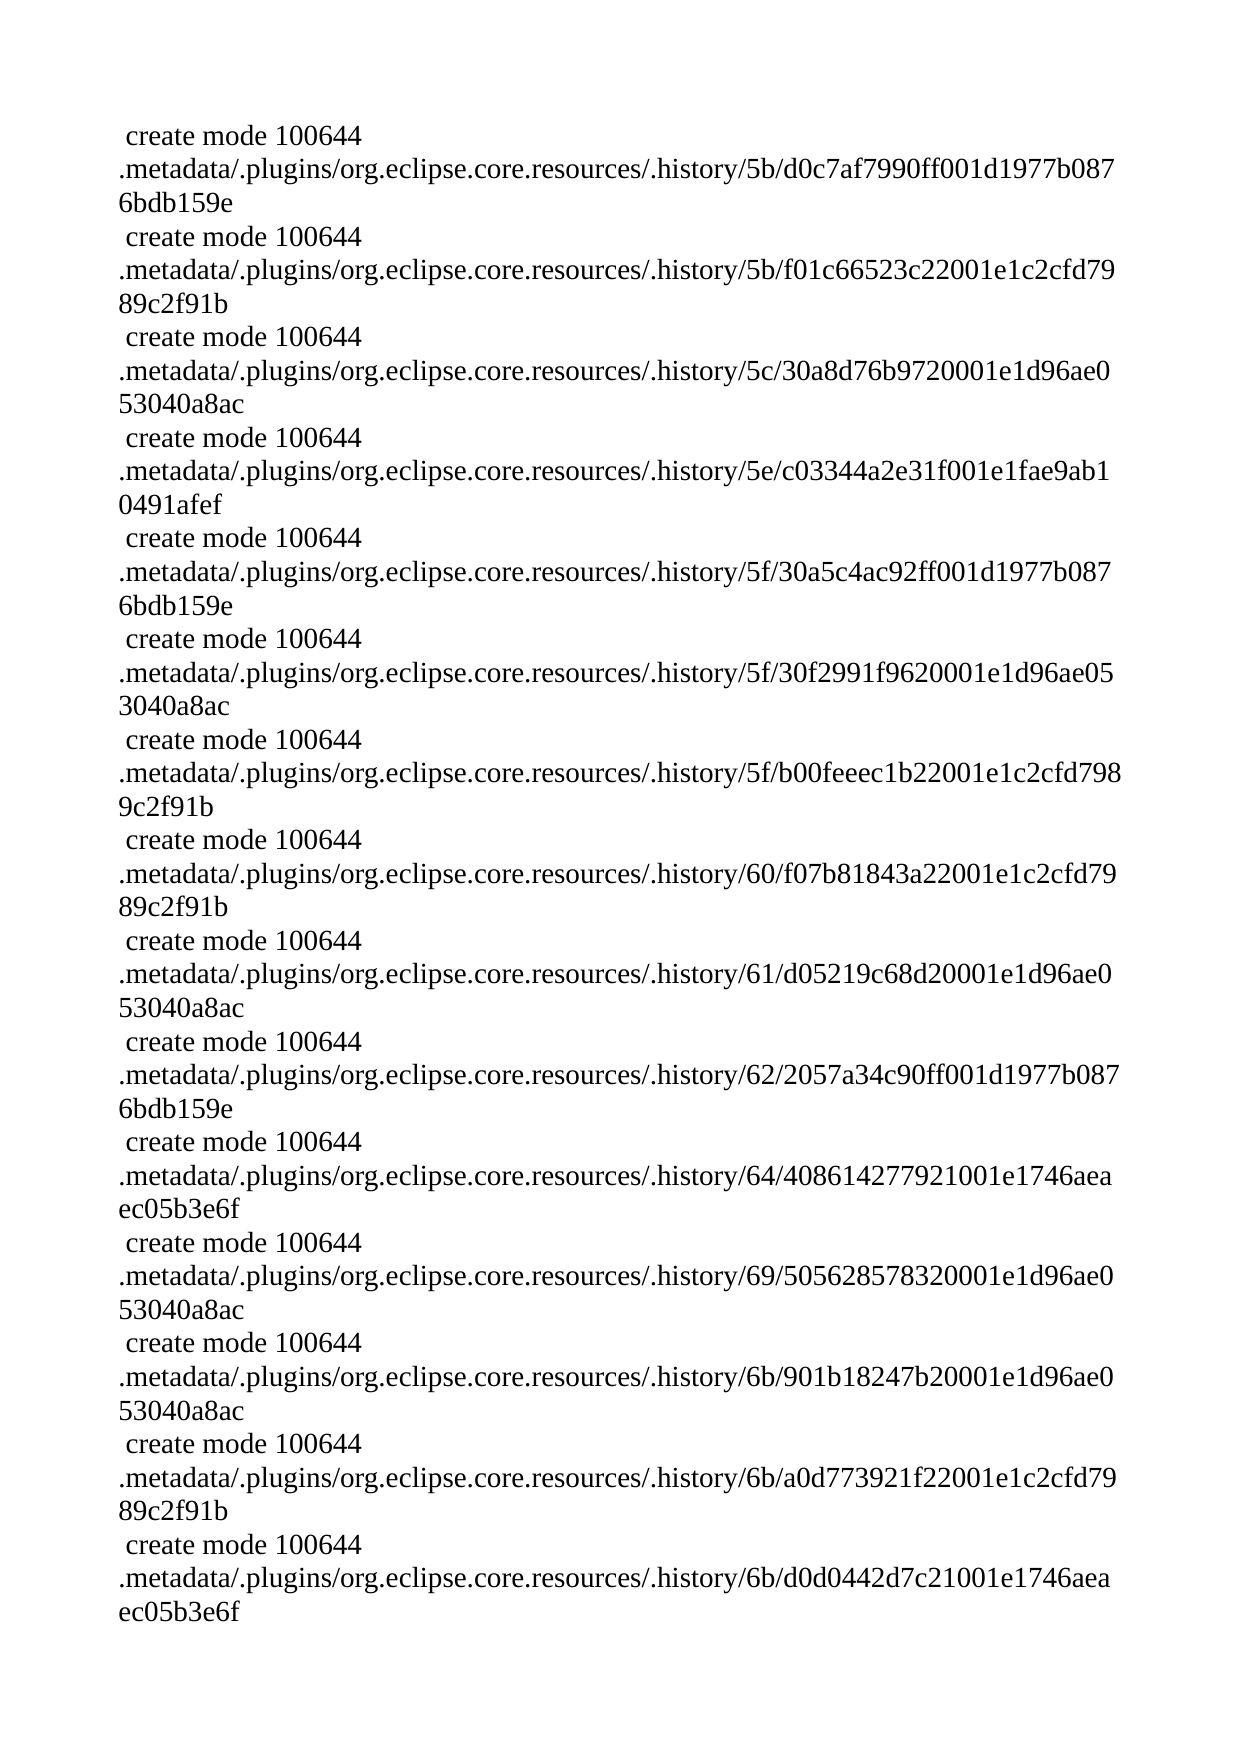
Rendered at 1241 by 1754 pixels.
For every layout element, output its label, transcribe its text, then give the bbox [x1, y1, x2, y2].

text create mode 100644 .metadata/.plugins/org.eclipse.core.resources/.history/5f/b00feeec1b22001e1c2cfd7989c2f91b [118, 722, 1122, 822]
text create mode 100644 .metadata/.plugins/org.eclipse.core.resources/.history/5b/f01c66523c22001e1c2cfd7989c2f91b [118, 219, 1122, 319]
text create mode 100644 .metadata/.plugins/org.eclipse.core.resources/.history/6b/a0d773921f22001e1c2cfd7989c2f91b [118, 1426, 1122, 1527]
text create mode 100644 .metadata/.plugins/org.eclipse.core.resources/.history/5f/30f2991f9620001e1d96ae053040a8ac [118, 621, 1122, 722]
text create mode 100644 .metadata/.plugins/org.eclipse.core.resources/.history/64/408614277921001e1746aeaec05b3e6f [118, 1124, 1122, 1225]
text create mode 100644 .metadata/.plugins/org.eclipse.core.resources/.history/6b/901b18247b20001e1d96ae053040a8ac [118, 1326, 1122, 1426]
text create mode 100644 .metadata/.plugins/org.eclipse.core.resources/.history/60/f07b81843a22001e1c2cfd7989c2f91b [118, 822, 1122, 923]
text create mode 100644 .metadata/.plugins/org.eclipse.core.resources/.history/6b/d0d0442d7c21001e1746aeaec05b3e6f [118, 1527, 1122, 1627]
text create mode 100644 .metadata/.plugins/org.eclipse.core.resources/.history/69/505628578320001e1d96ae053040a8ac [118, 1225, 1122, 1326]
text create mode 100644 .metadata/.plugins/org.eclipse.core.resources/.history/61/d05219c68d20001e1d96ae053040a8ac [118, 923, 1122, 1024]
text create mode 100644 .metadata/.plugins/org.eclipse.core.resources/.history/5e/c03344a2e31f001e1fae9ab10491afef [118, 420, 1122, 521]
text create mode 100644 .metadata/.plugins/org.eclipse.core.resources/.history/5c/30a8d76b9720001e1d96ae053040a8ac [118, 319, 1122, 420]
text create mode 100644 .metadata/.plugins/org.eclipse.core.resources/.history/5f/30a5c4ac92ff001d1977b0876bdb159e [118, 521, 1122, 621]
text create mode 100644 .metadata/.plugins/org.eclipse.core.resources/.history/5b/d0c7af7990ff001d1977b0876bdb159e [118, 118, 1122, 219]
text create mode 100644 .metadata/.plugins/org.eclipse.core.resources/.history/62/2057a34c90ff001d1977b0876bdb159e [118, 1024, 1122, 1124]
